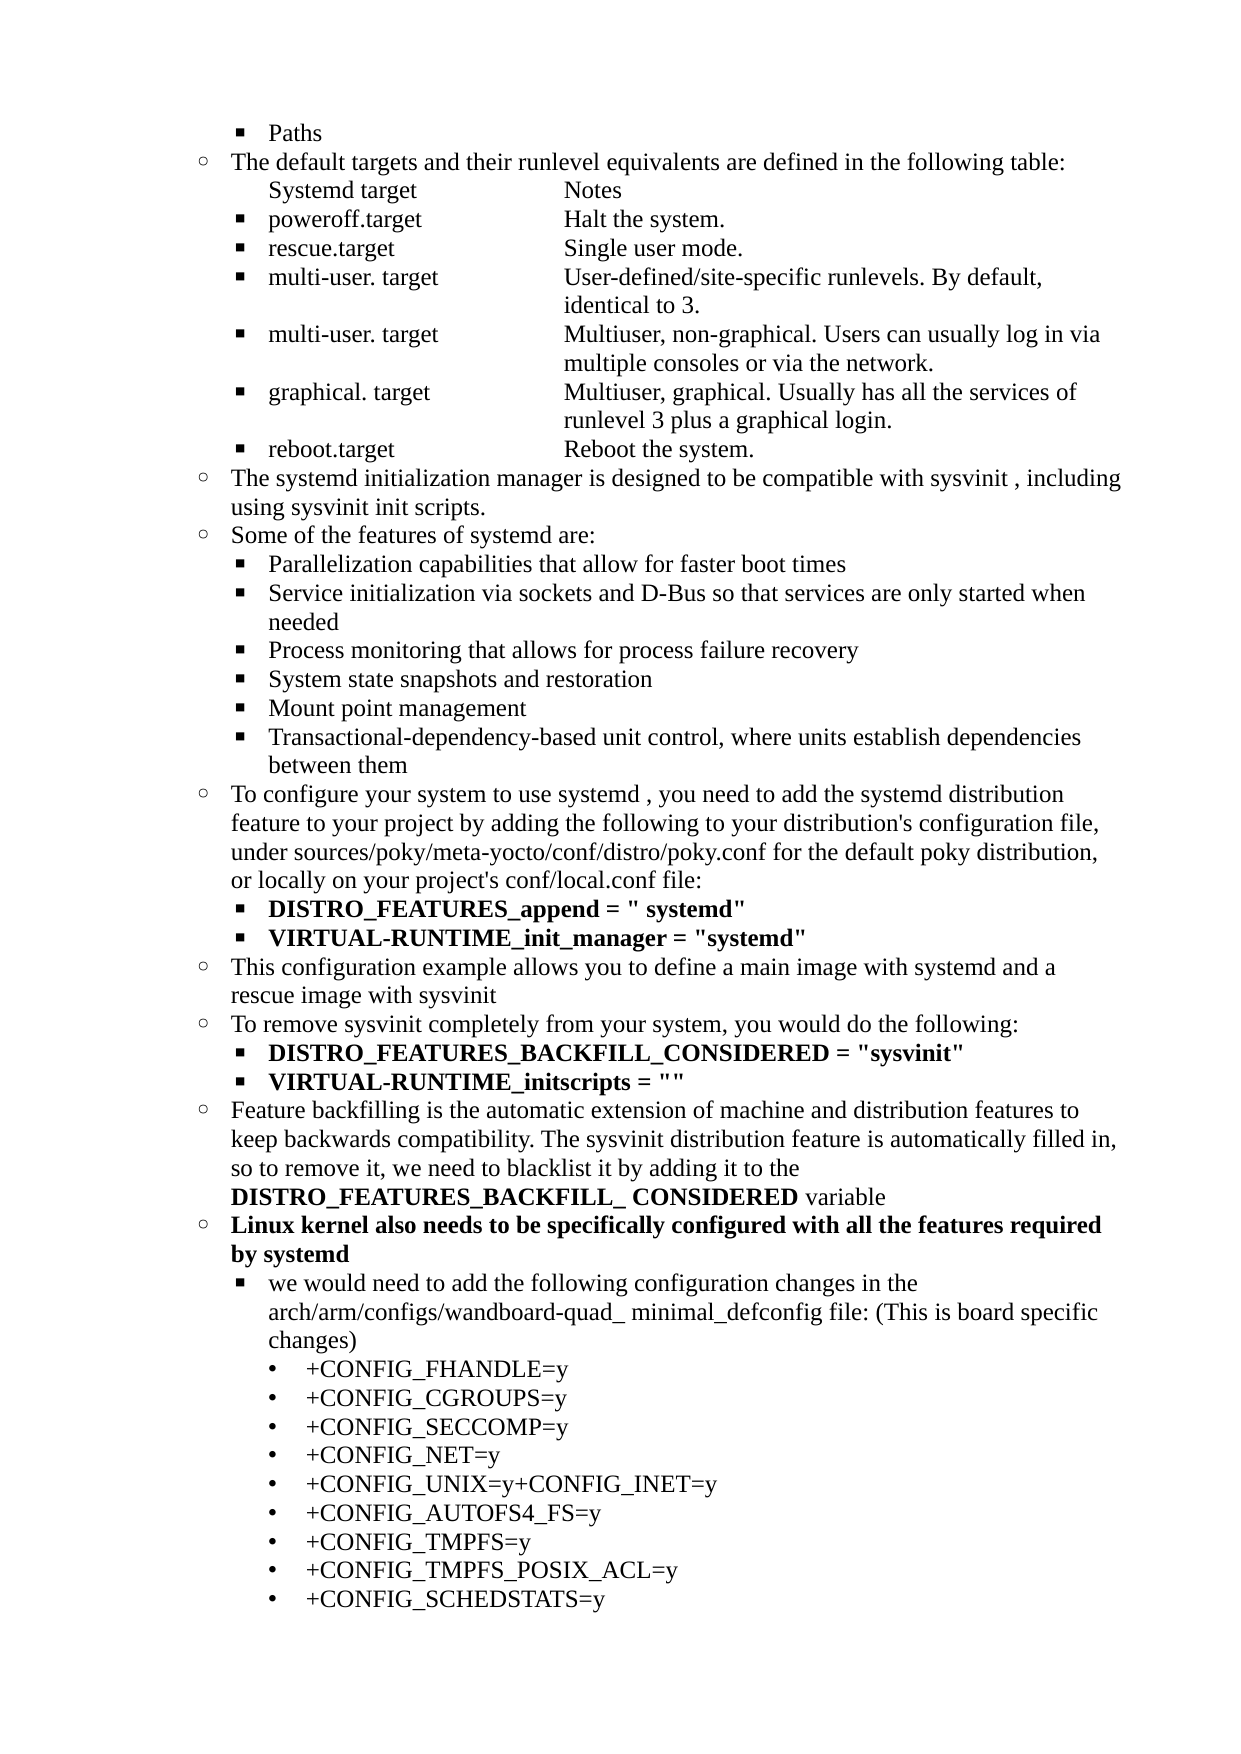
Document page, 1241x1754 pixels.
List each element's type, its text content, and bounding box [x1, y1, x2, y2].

list +CONFIG_TMPFS_POSIX_ACL=y [268, 1556, 1122, 1584]
list To remove sysvinit completely from your system, you would do the following: [193, 1009, 1122, 1038]
list +CONFIG_NET=y [268, 1441, 1122, 1469]
list Some of the features of systemd are: [193, 521, 1122, 549]
list multi-user. target User-defined/site-specific runlevels. By default, identical to 3. [231, 262, 1122, 319]
list VIRTUAL-RUNTIME_initscripts = "" [231, 1067, 1122, 1096]
list VIRTUAL-RUNTIME_init_manager = "systemd" [231, 923, 1122, 952]
list DISTRO_FEATURES_BACKFILL_CONSIDERED = "sysvinit" [231, 1038, 1122, 1067]
list Feature backfilling is the automatic extension of machine and distribution features to keep backwards compatibility. The sysvinit distribution feature is automatically filled in, so to remove it, we need to blacklist it by adding it to the DISTRO_FEATURES_BACKFILL_ CONSIDERED variable [193, 1096, 1122, 1211]
list Service initialization via sockets and D-Bus so that services are only started when needed [231, 578, 1122, 636]
list graphical. target Multiuser, graphical. Usually has all the services of runlevel 3 plus a graphical login. [231, 377, 1122, 434]
list rescue.target Single user mode. [231, 233, 1122, 262]
list reboot.target Reboot the system. [231, 434, 1122, 463]
list we would need to add the following configuration changes in the arch/arm/configs/wandboard-quad_ minimal_defconfig file: (This is board specific changes) [231, 1268, 1122, 1354]
list +CONFIG_FHANDLE=y [268, 1354, 1122, 1383]
list +CONFIG_TMPFS=y [268, 1527, 1122, 1556]
list DISTRO_FEATURES_append = " systemd" [231, 894, 1122, 923]
list +CONFIG_UNIX=y+CONFIG_INET=y [268, 1469, 1122, 1498]
list Mount point management [231, 693, 1122, 722]
list System state snapshots and restoration [231, 664, 1122, 693]
list +CONFIG_CGROUPS=y [268, 1383, 1122, 1412]
list Parallelization capabilities that allow for faster boot times [231, 549, 1122, 578]
list The default targets and their runlevel equivalents are defined in the following table: [193, 147, 1122, 176]
list Process monitoring that allows for process failure recovery [231, 636, 1122, 664]
list This configuration example allows you to define a main image with systemd and a rescue image with sysvinit [193, 952, 1122, 1009]
list poweroff.target Halt the system. [231, 204, 1122, 233]
list Transactional-dependency-based unit control, where units establish dependencies between them [231, 722, 1122, 779]
list multi-user. target Multiuser, non-graphical. Users can usually log in via multiple consoles or via the network. [231, 319, 1122, 377]
list The systemd initialization manager is designed to be compatible with sysvinit , including using sysvinit init scripts. [193, 463, 1122, 521]
list To configure your system to use systemd , you need to add the systemd distribution feature to your project by adding the following to your distribution's configuration file, under sources/poky/meta-yocto/conf/distro/poky.conf for the default poky distribution, or locally on your project's conf/local.conf file: [193, 779, 1122, 894]
list Systemd target Notes [231, 176, 1122, 204]
list +CONFIG_SECCOMP=y [268, 1412, 1122, 1441]
list +CONFIG_SCHEDSTATS=y [268, 1584, 1122, 1613]
list Linux kernel also needs to be specifically configured with all the features required by systemd [193, 1211, 1122, 1268]
list +CONFIG_AUTOFS4_FS=y [268, 1498, 1122, 1527]
list Paths [231, 118, 1122, 147]
